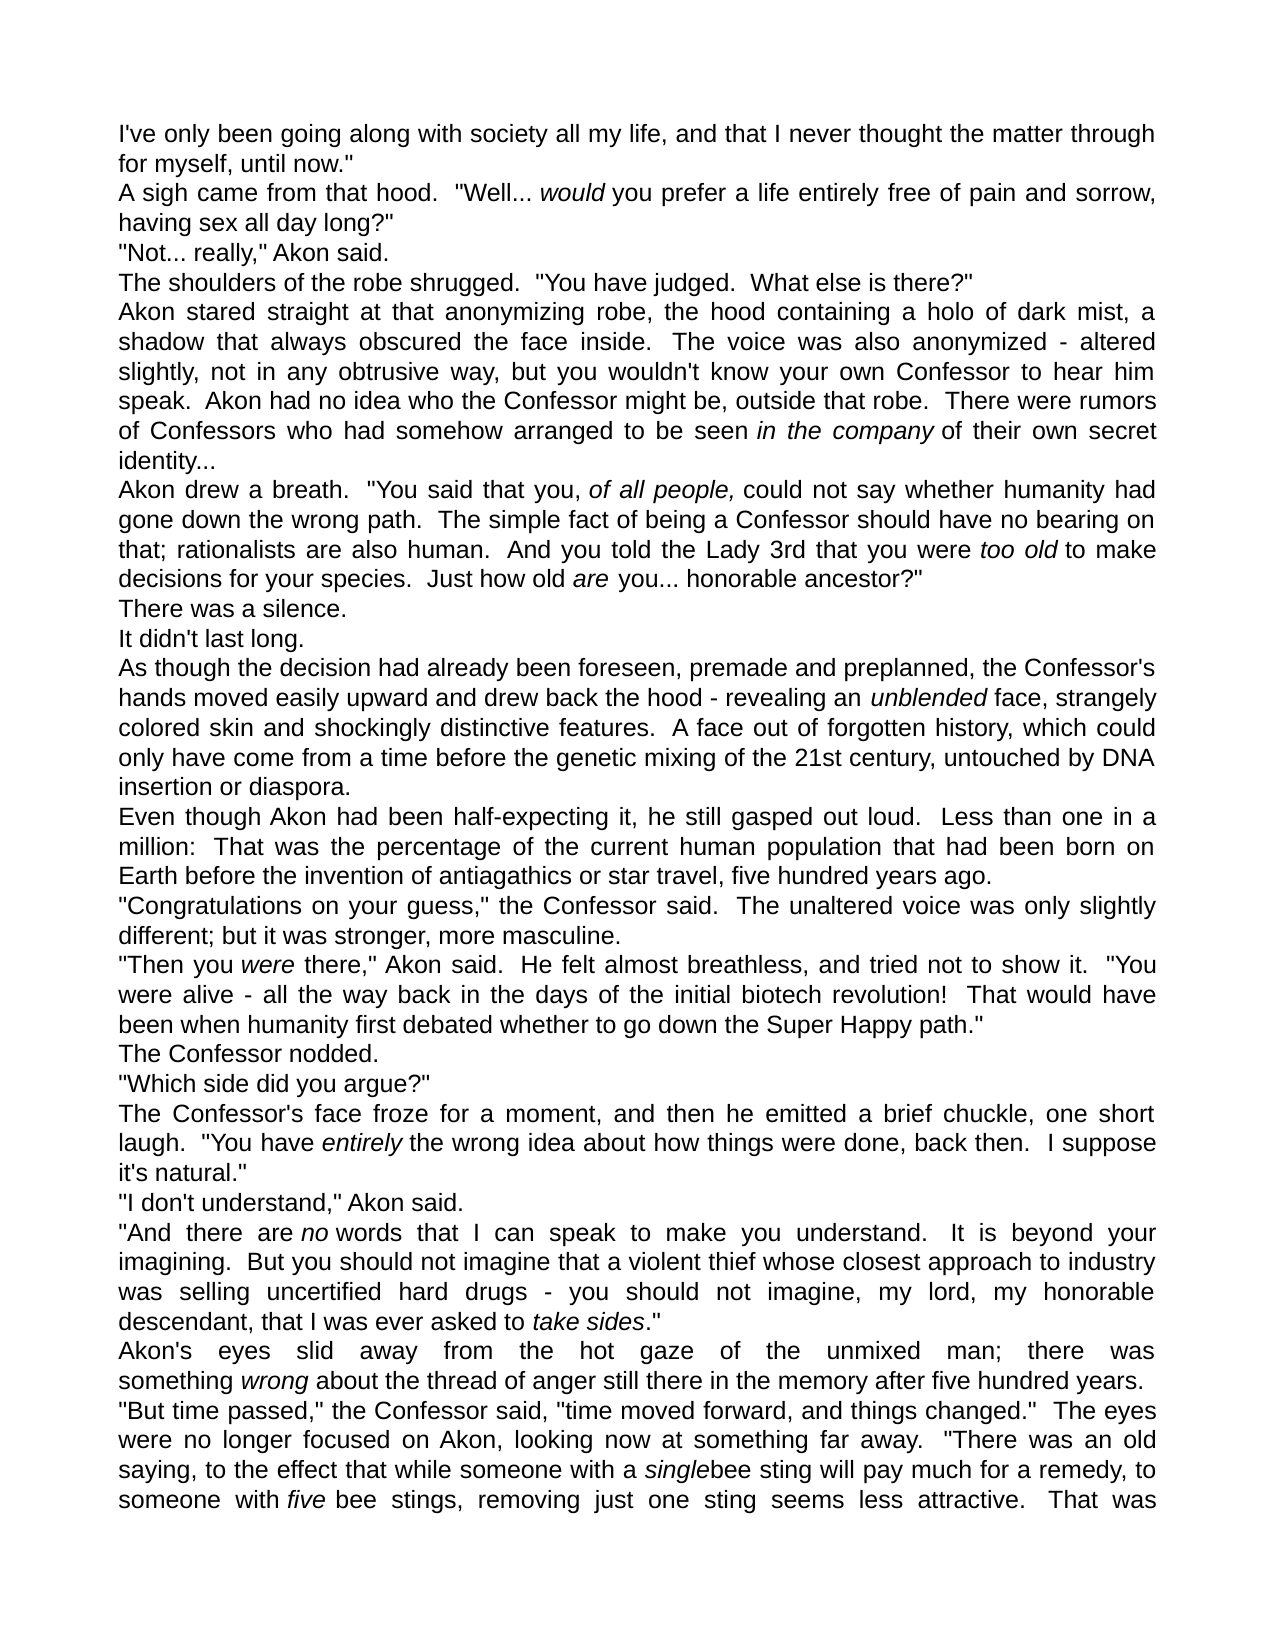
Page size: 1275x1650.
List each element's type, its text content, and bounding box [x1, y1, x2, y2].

text "Congratulations on your guess," the Confessor said. The unaltered voice was only slightly different; but it was stronger, more masculine. [118, 890, 1157, 949]
text "I don't understand," Akon said. [118, 1187, 1157, 1217]
text "But time passed," the Confessor said, "time moved forward, and things changed." The eyes were no longer focused on Akon, looking now at something far away. "There was an old saying, to the effect that while someone with a singlebee sting will pay much for a remedy, to someone with five bee stings, removing just one sting seems less attractive. That was [118, 1395, 1157, 1513]
text The Confessor's face froze for a moment, and then he emitted a brief chuckle, one short laugh. "You have entirely the wrong idea about how things were done, back then. I suppose it's natural." [118, 1098, 1157, 1187]
text "Not... really," Akon said. [118, 237, 1157, 267]
text "Then you were there," Akon said. He felt almost breathless, and tried not to show it. "You were alive - all the way back in the days of the initial biotech revolution! That would have been when humanity first debated whether to go down the Super Happy path." [118, 949, 1157, 1038]
text It didn't last long. [118, 623, 1157, 652]
text I've only been going along with society all my life, and that I never thought the matter through for myself, until now." [118, 118, 1157, 177]
text A sigh came from that hood. "Well... would you prefer a life entirely free of pain and sorrow, having sex all day long?" [118, 177, 1157, 237]
text Akon drew a breath. "You said that you, of all people, could not say whether humanity had gone down the wrong path. The simple fact of being a Confessor should have no bearing on that; rationalists are also human. And you told the Lady 3rd that you were too old to make decisions for your species. Just how old are you... honorable ancestor?" [118, 474, 1157, 593]
text Akon stared straight at that anonymizing robe, the hood containing a holo of dark mist, a shadow that always obscured the face inside. The voice was also anonymized - altered slightly, not in any obtrusive way, but you wouldn't know your own Confessor to hear him speak. Akon had no idea who the Confessor might be, outside that robe. There were rumors of Confessors who had somehow arranged to be seen in the company of their own secret identity... [118, 296, 1157, 474]
text There was a silence. [118, 593, 1157, 623]
text As though the decision had already been foreseen, premade and preplanned, the Confessor's hands moved easily upward and drew back the hood - revealing an unblended face, strangely colored skin and shockingly distinctive features. A face out of forgotten history, which could only have come from a time before the genetic mixing of the 21st century, untouched by DNA insertion or diaspora. [118, 652, 1157, 801]
text "Which side did you argue?" [118, 1068, 1157, 1098]
text Akon's eyes slid away from the hot gaze of the unmixed man; there was something wrong about the thread of anger still there in the memory after five hundred years. [118, 1335, 1157, 1395]
text The shoulders of the robe shrugged. "You have judged. What else is there?" [118, 267, 1157, 296]
text "And there are no words that I can speak to make you understand. It is beyond your imagining. But you should not imagine that a violent thief whose closest approach to industry was selling uncertified hard drugs - you should not imagine, my lord, my honorable descendant, that I was ever asked to take sides." [118, 1217, 1157, 1335]
text Even though Akon had been half-expecting it, he still gasped out loud. Less than one in a million: That was the percentage of the current human population that had been born on Earth before the invention of antiagathics or star travel, five hundred years ago. [118, 801, 1157, 890]
text The Confessor nodded. [118, 1038, 1157, 1068]
